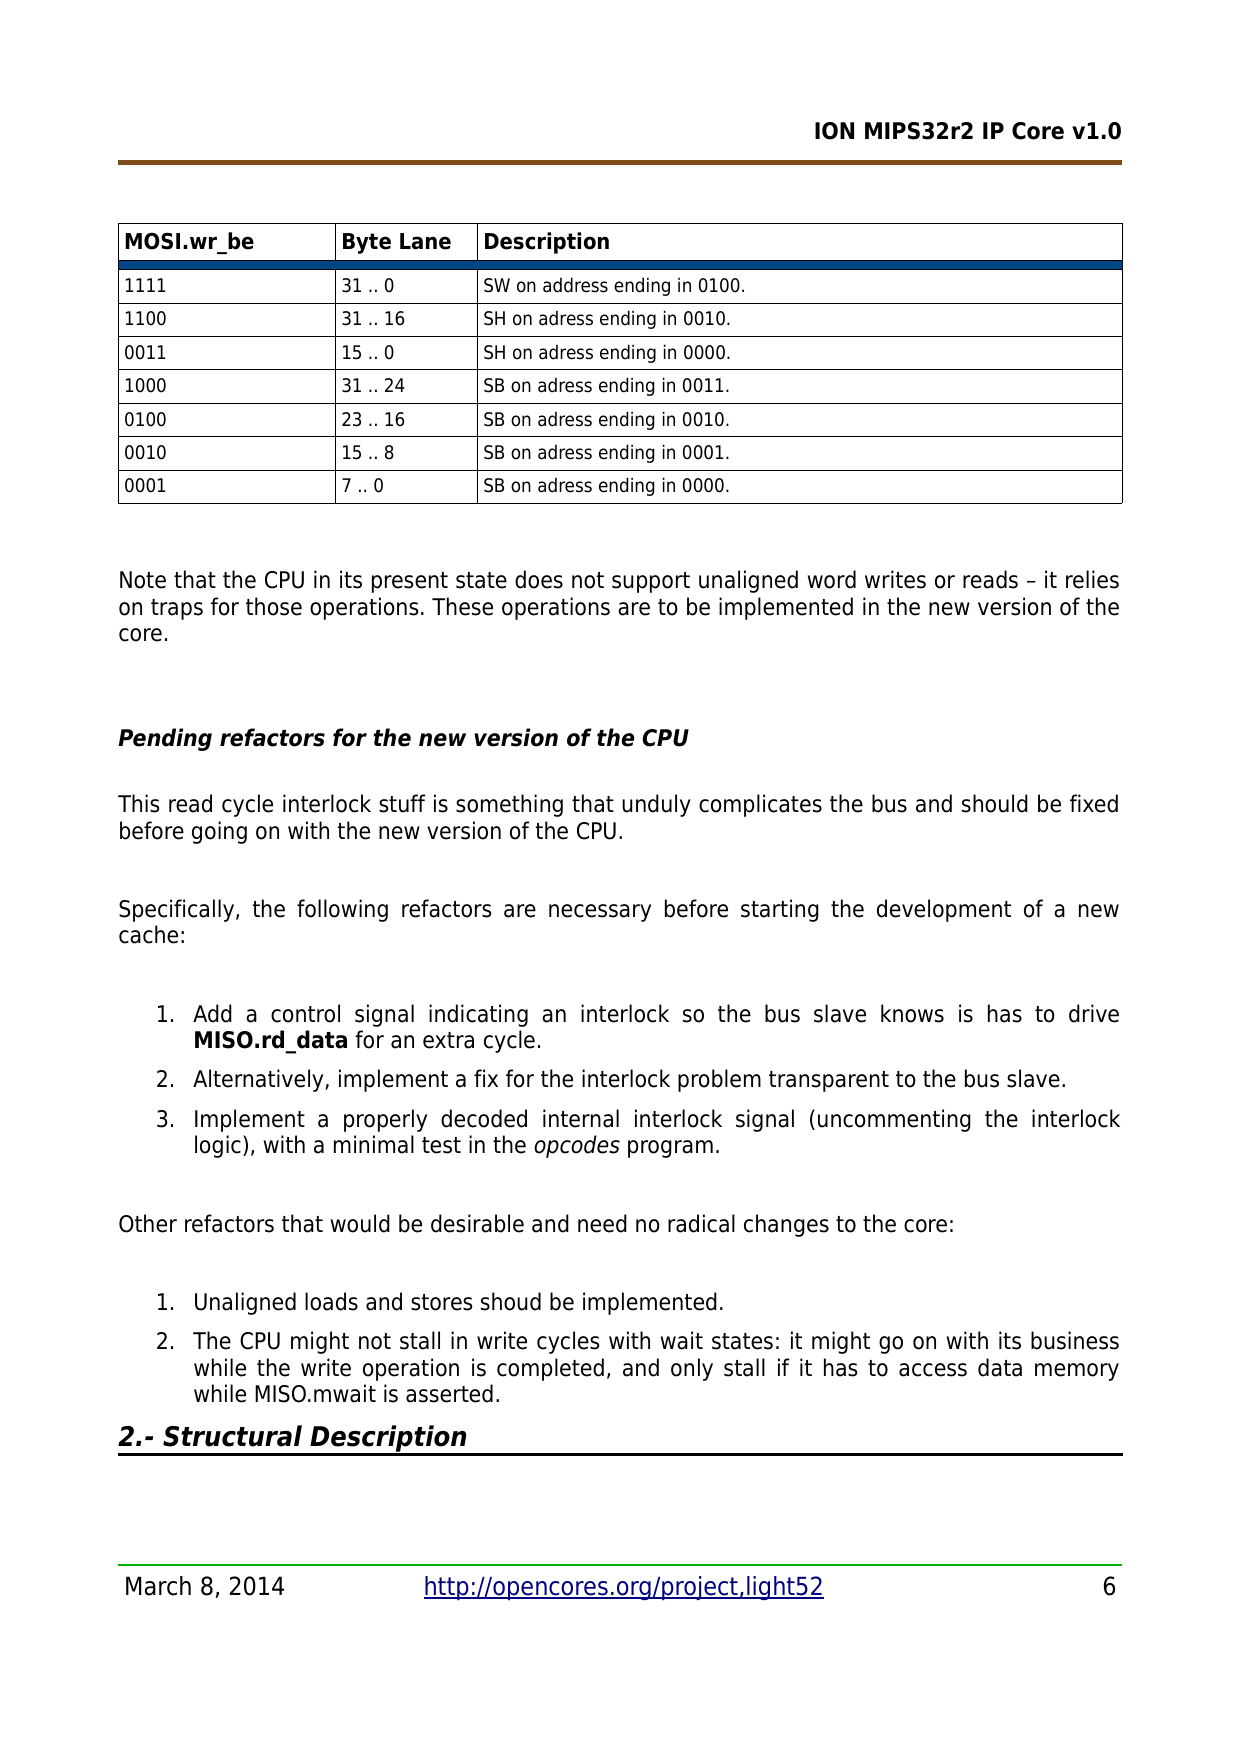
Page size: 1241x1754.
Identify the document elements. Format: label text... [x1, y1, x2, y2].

subtitle Pending refactors for the new version of the CPU [118, 726, 1122, 752]
table_cell 0100 [119, 404, 335, 436]
list Add a control signal indicating an interlock so the bus slave knows is has to drive MISO.rd_data for an extra cycle. [156, 1001, 1122, 1054]
table_cell SH on adress ending in 0010. [478, 304, 1122, 336]
table_cell [119, 261, 1122, 269]
table_cell 23 .. 16 [336, 404, 477, 436]
table_cell 0010 [119, 437, 335, 469]
table_header MOSI.wr_be [119, 224, 335, 260]
table_cell 1100 [119, 304, 335, 336]
list Implement a properly decoded internal interlock signal (uncommenting the interlock logic), with a minimal test in the opcodes program. [156, 1106, 1122, 1159]
text This read cycle interlock stuff is something that unduly complicates the bus and should be fixed before going on with the new version of the CPU. [118, 791, 1122, 844]
table_cell 1000 [119, 370, 335, 403]
text Specifically, the following refactors are necessary before starting the development of a new cache: [118, 896, 1122, 949]
table_cell 0001 [119, 471, 335, 503]
subtitle 2.- Structural Description [118, 1421, 1122, 1452]
table_cell 1111 [119, 270, 335, 302]
list Unaligned loads and stores shoud be implemented. [156, 1289, 1122, 1316]
table_cell 7 .. 0 [336, 471, 477, 503]
table_cell SB on adress ending in 0000. [478, 471, 1122, 503]
table_header Description [478, 224, 1122, 260]
list Alternatively, implement a fix for the interlock problem transparent to the bus slave. [156, 1067, 1122, 1093]
table_cell 15 .. 8 [336, 437, 477, 469]
table_header Byte Lane [336, 224, 477, 260]
text Note that the CPU in its present state does not support unaligned word writes or reads – it relies on traps for those operations. These operations are to be implemented in the new version of the core. [118, 567, 1122, 647]
table_cell 31 .. 24 [336, 370, 477, 403]
table_cell SB on adress ending in 0001. [478, 437, 1122, 469]
text Other refactors that would be desirable and need no radical changes to the core: [118, 1211, 1122, 1237]
table_cell SB on adress ending in 0010. [478, 404, 1122, 436]
list The CPU might not stall in write cycles with wait states: it might go on with its business while the write operation is completed, and only stall if it has to access data memory while MISO.mwait is asserted. [156, 1328, 1122, 1408]
table_cell SW on address ending in 0100. [478, 270, 1122, 302]
table_cell 31 .. 16 [336, 304, 477, 336]
table_cell SH on adress ending in 0000. [478, 337, 1122, 369]
table_cell 31 .. 0 [336, 270, 477, 302]
table_cell SB on adress ending in 0011. [478, 370, 1122, 403]
table_cell 15 .. 0 [336, 337, 477, 369]
table_cell 0011 [119, 337, 335, 369]
